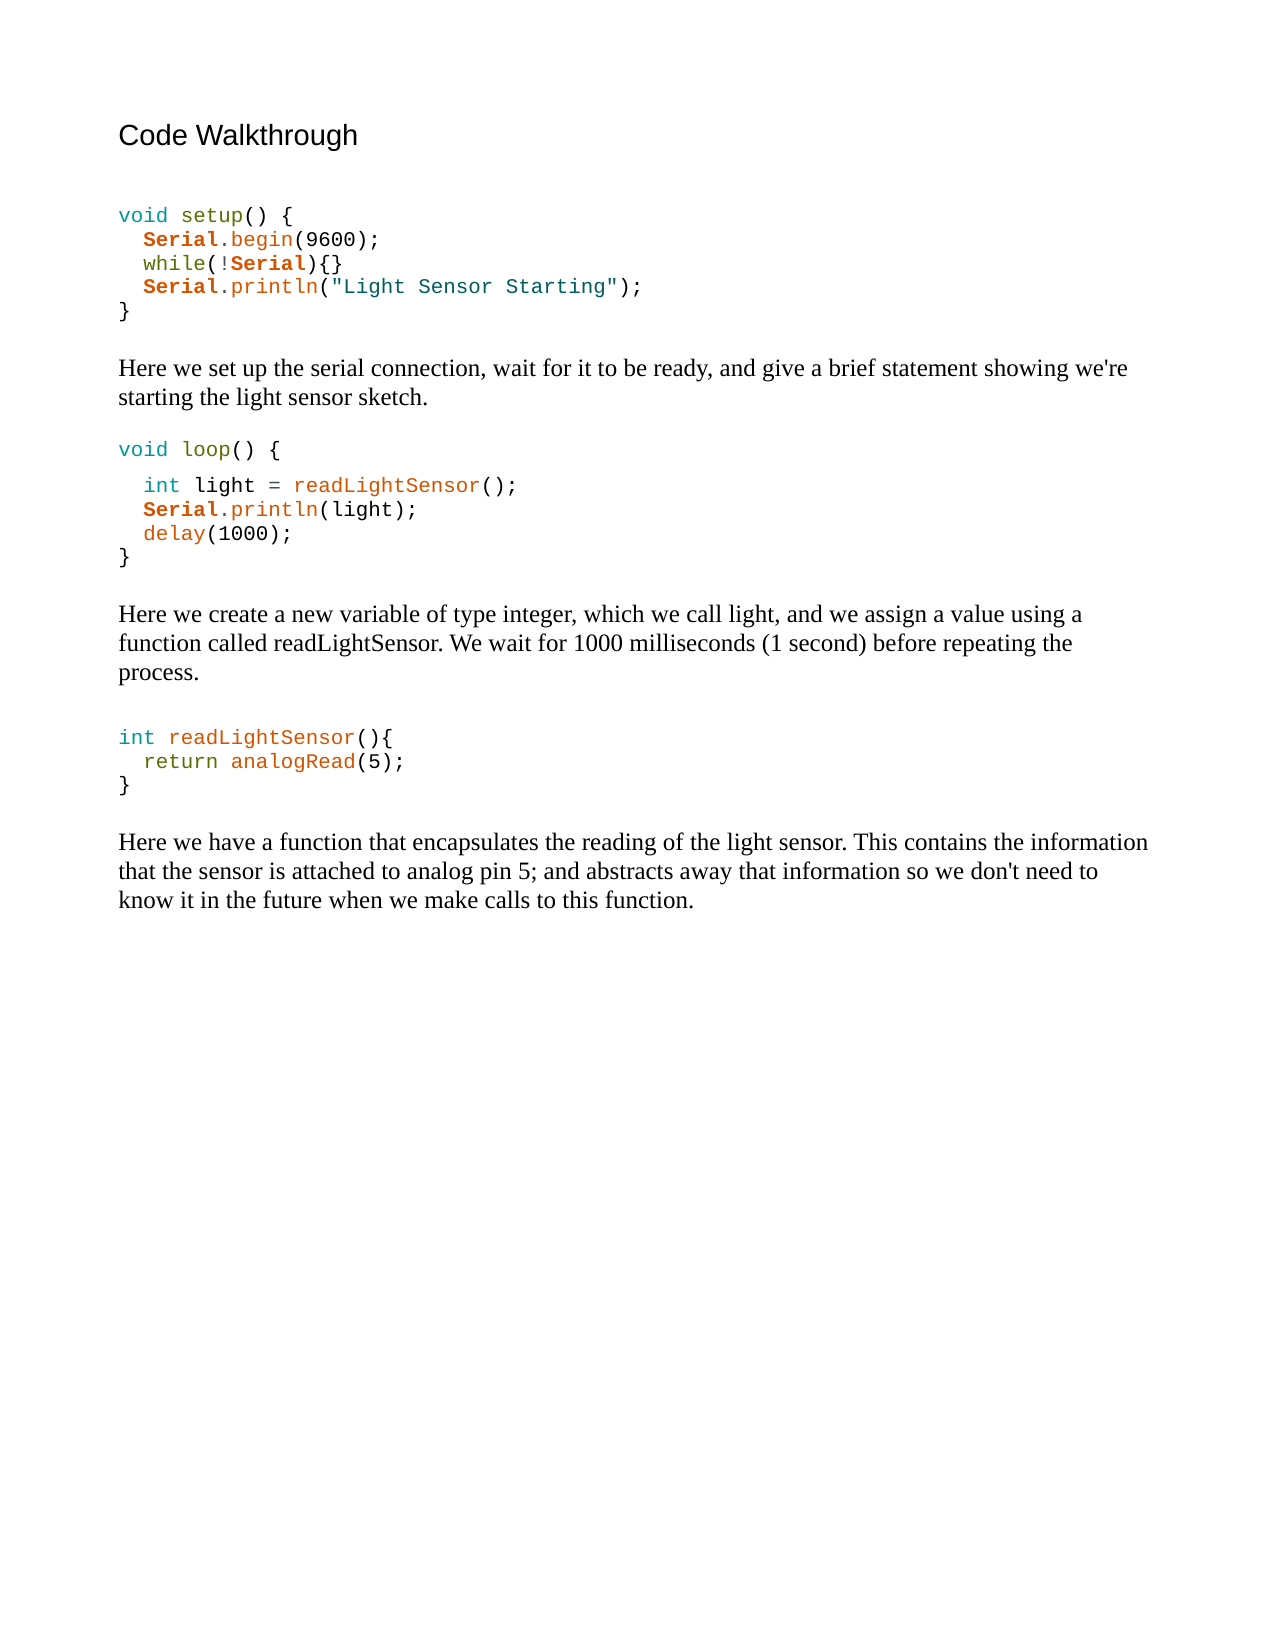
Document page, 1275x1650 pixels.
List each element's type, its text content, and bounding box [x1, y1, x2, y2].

text delay(1000); [118, 523, 1157, 546]
text return analogRead(5); [118, 751, 1157, 774]
text Here we set up the serial connection, wait for it to be ready, and give a brief statement showing we're starting the light sensor sketch. void loop() { [118, 353, 1157, 463]
text } [118, 300, 1157, 324]
text void setup() { [118, 205, 1157, 229]
text int light = readLightSensor(); [118, 476, 1157, 499]
text int readLightSensor(){ [118, 727, 1157, 751]
text Here we have a function that encapsulates the reading of the light sensor. This contains the information that the sensor is attached to analog pin 5; and abstracts away that information so we don't need to know it in the future when we make calls to this function. [118, 827, 1157, 914]
subtitle Code Walkthrough [118, 118, 1157, 152]
text Serial.println("Light Sensor Starting"); [118, 276, 1157, 300]
text } [118, 546, 1157, 570]
text while(!Serial){} [118, 253, 1157, 276]
text Serial.println(light); [118, 499, 1157, 523]
text Serial.begin(9600); [118, 229, 1157, 253]
text } [118, 774, 1157, 798]
text Here we create a new variable of type integer, which we call light, and we assign a value using a function called readLightSensor. We wait for 1000 milliseconds (1 second) before repeating the process. [118, 599, 1157, 714]
